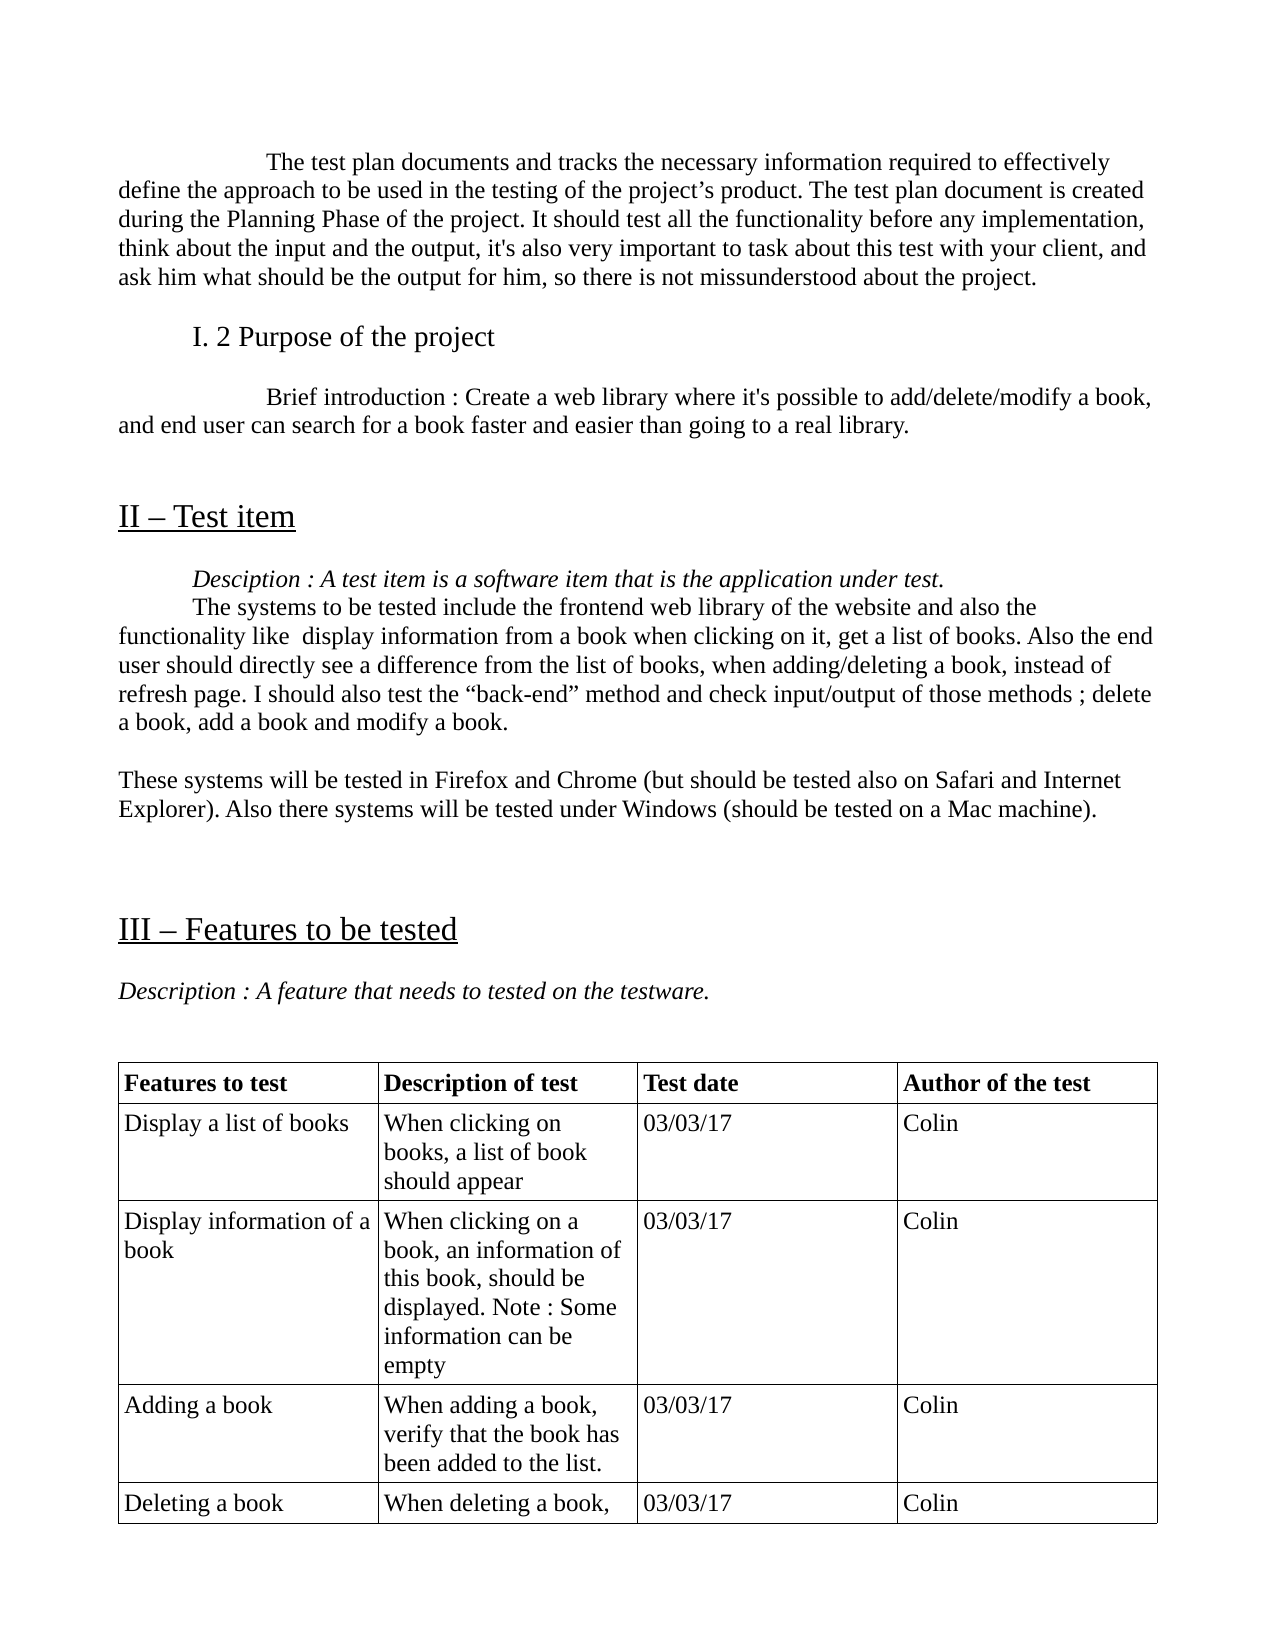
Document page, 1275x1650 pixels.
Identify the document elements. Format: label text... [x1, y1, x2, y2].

table_cell Colin [898, 1104, 1157, 1200]
text Brief introduction : Create a web library where it's possible to add/delete/modify a book, and end user can search for a book faster and easier than going to a real library. [118, 382, 1157, 439]
table_cell Deleting a book [119, 1483, 378, 1522]
text The systems to be tested include the frontend web library of the website and also the functionality like display information from a book when clicking on it, get a list of books. Also the end user should directly see a difference from the list of books, when adding/deleting a book, instead of refresh page. I should also test the “back-end” method and check input/output of those methods ; delete a book, add a book and modify a book. [118, 592, 1157, 736]
table_header Features to test [119, 1063, 378, 1102]
table_cell 03/03/17 [638, 1385, 897, 1482]
table_header Test date [638, 1063, 897, 1102]
table_cell Display a list of books [119, 1104, 378, 1200]
text II – Test item [118, 497, 1157, 535]
text Description : A feature that needs to tested on the testware. [118, 976, 1157, 1004]
table_cell When clicking on a book, an information of this book, should be displayed. Note : Some information can be empty [379, 1201, 637, 1384]
table_header Author of the test [898, 1063, 1157, 1102]
text III – Features to be tested [118, 909, 1157, 947]
text These systems will be tested in Firefox and Chrome (but should be tested also on Safari and Internet Explorer). Also there systems will be tested under Windows (should be tested on a Mac machine). [118, 765, 1157, 822]
table_cell 03/03/17 [638, 1104, 897, 1200]
text The test plan documents and tracks the necessary information required to effectively define the approach to be used in the testing of the project’s product. The test plan document is created during the Planning Phase of the project. It should test all the functionality before any implementation, think about the input and the output, it's also very important to task about this test with your client, and ask him what should be the output for him, so there is not missunderstood about the project. [118, 147, 1157, 291]
table_cell Colin [898, 1483, 1157, 1522]
table_cell Colin [898, 1385, 1157, 1482]
table_cell Colin [898, 1201, 1157, 1384]
table_cell Adding a book [119, 1385, 378, 1482]
table_cell When clicking on books, a list of book should appear [379, 1104, 637, 1200]
table_cell 03/03/17 [638, 1201, 897, 1384]
table_cell When deleting a book, [379, 1483, 637, 1522]
table_cell When adding a book, verify that the book has been added to the list. [379, 1385, 637, 1482]
table_header Description of test [379, 1063, 637, 1102]
table_cell 03/03/17 [638, 1483, 897, 1522]
text Desciption : A test item is a software item that is the application under test. [118, 564, 1157, 592]
table_cell Display information of a book [119, 1201, 378, 1384]
text I. 2 Purpose of the project [118, 319, 1157, 353]
